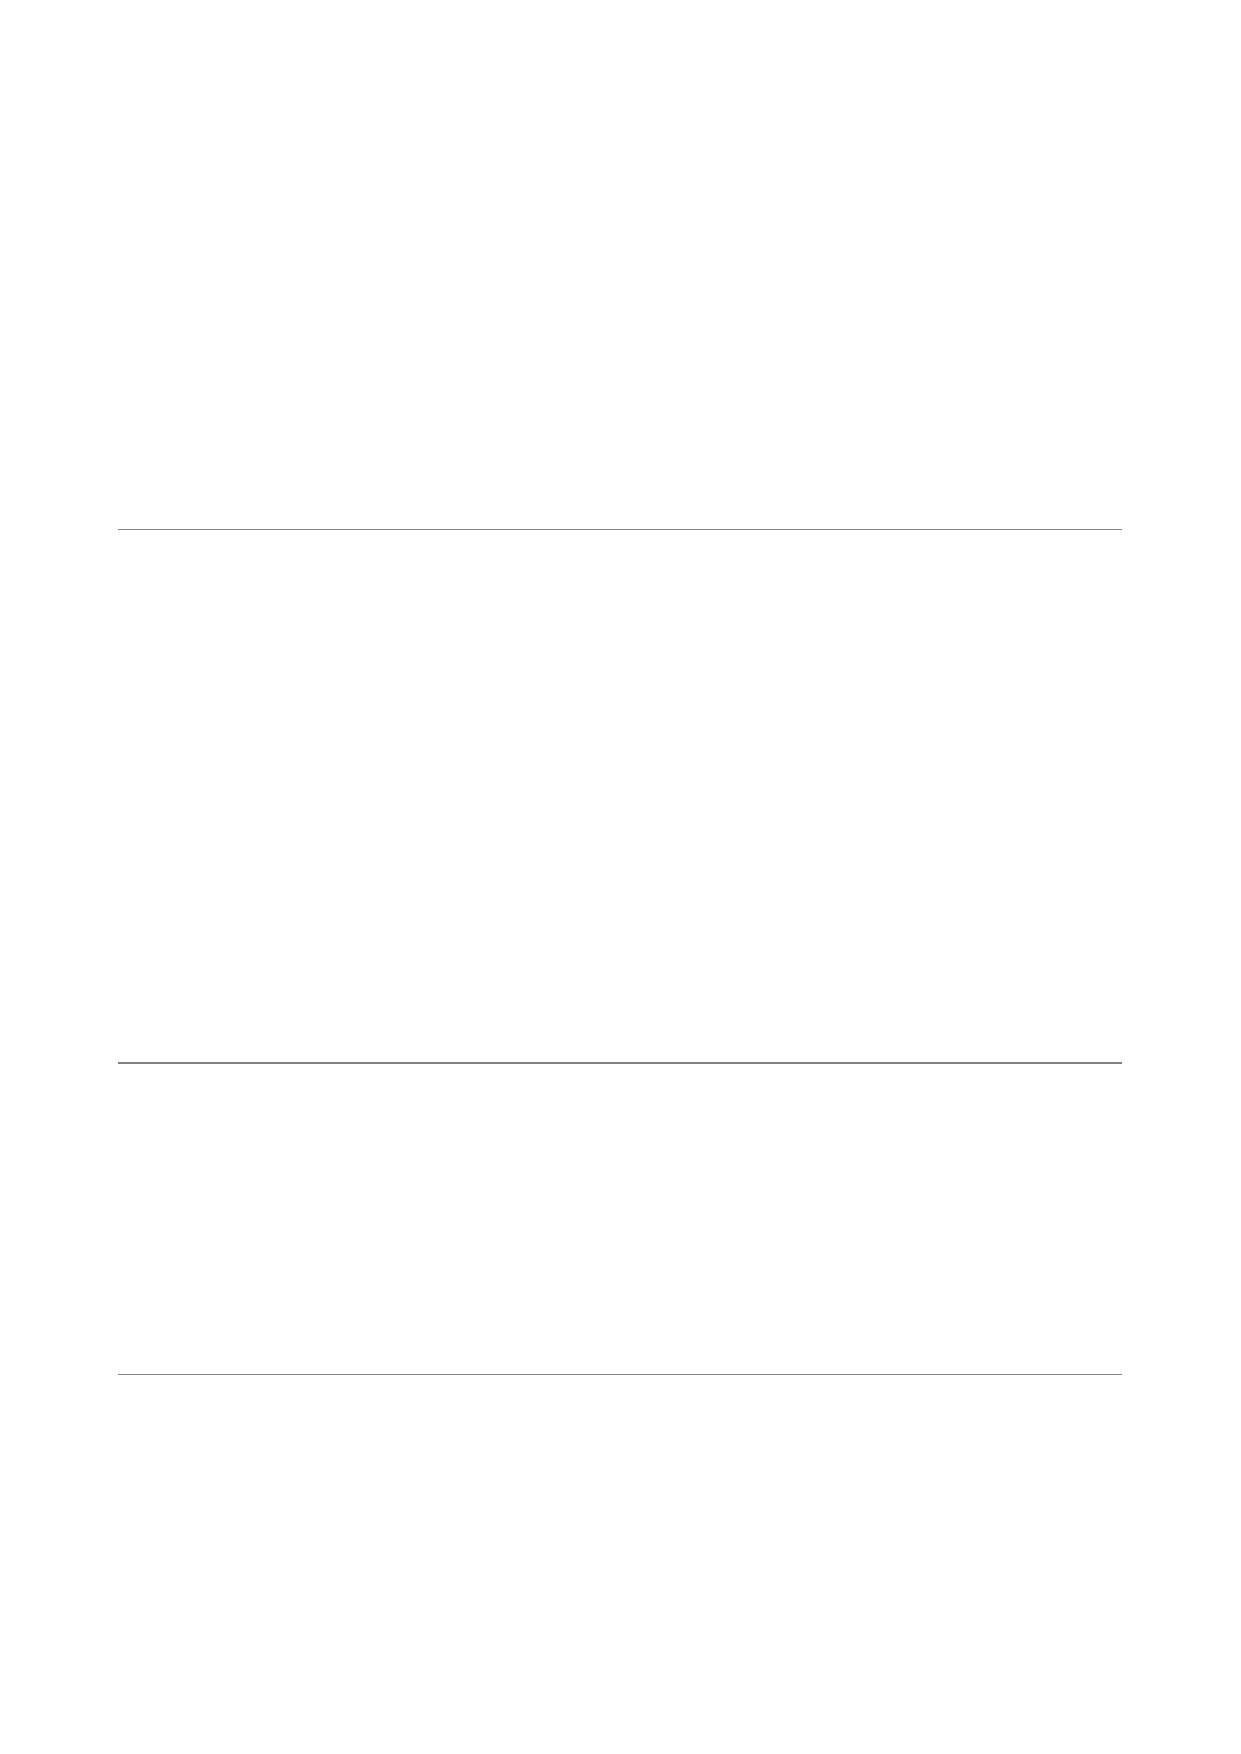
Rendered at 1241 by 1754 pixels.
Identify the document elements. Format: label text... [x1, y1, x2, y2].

subtitle Разберём все случаи [118, 580, 1122, 623]
text .then(res => res.json()); [118, 1528, 1122, 1552]
text нет return → return undefined [118, 320, 1122, 349]
text throw new Error() → ошибка [118, 292, 1122, 320]
text return нужен только если ты хочешь передать результат дальше по цепочке. [177, 454, 1063, 485]
text return v * 2; [118, 1233, 1122, 1256]
text then всегда что-то возвращает ты просто выбираешь — успех или ошибка [177, 174, 1063, 233]
text return fetch(url); [118, 1481, 1122, 1505]
subtitle ✔ Хочешь передать значение дальше [118, 1168, 1122, 1196]
text }) [118, 1505, 1122, 1528]
text }) [118, 799, 1122, 823]
text Без return: [118, 1581, 1122, 1612]
subtitle ✔ Просто побочный эффект (side effect) [118, 711, 1122, 740]
list ты ничего не передаёшь дальше [162, 853, 1122, 881]
subtitle Если одной фразой [118, 118, 1122, 161]
list это нормально [162, 950, 1122, 979]
text }) [118, 1256, 1122, 1280]
text new Error() → объект [118, 263, 1122, 292]
text .then(v => { [118, 1209, 1122, 1233]
text .then(v => { [118, 752, 1122, 776]
subtitle Главное правило (1 фраза) [118, 399, 1122, 442]
subtitle ✔ Хочешь дождаться асинхронной операции [118, 1416, 1122, 1445]
text console.log(v); [118, 776, 1122, 799]
subtitle 2️⃣ Когда return НУЖЕН [118, 1107, 1122, 1143]
text Без return следующий then получит undefined. [118, 1309, 1122, 1340]
text 👉 return не нужен. [118, 998, 1122, 1029]
text .then(v => { [118, 1457, 1122, 1481]
list следующий then получит undefined [162, 900, 1122, 931]
subtitle 1️⃣ Когда return НЕ нужен [118, 650, 1122, 686]
